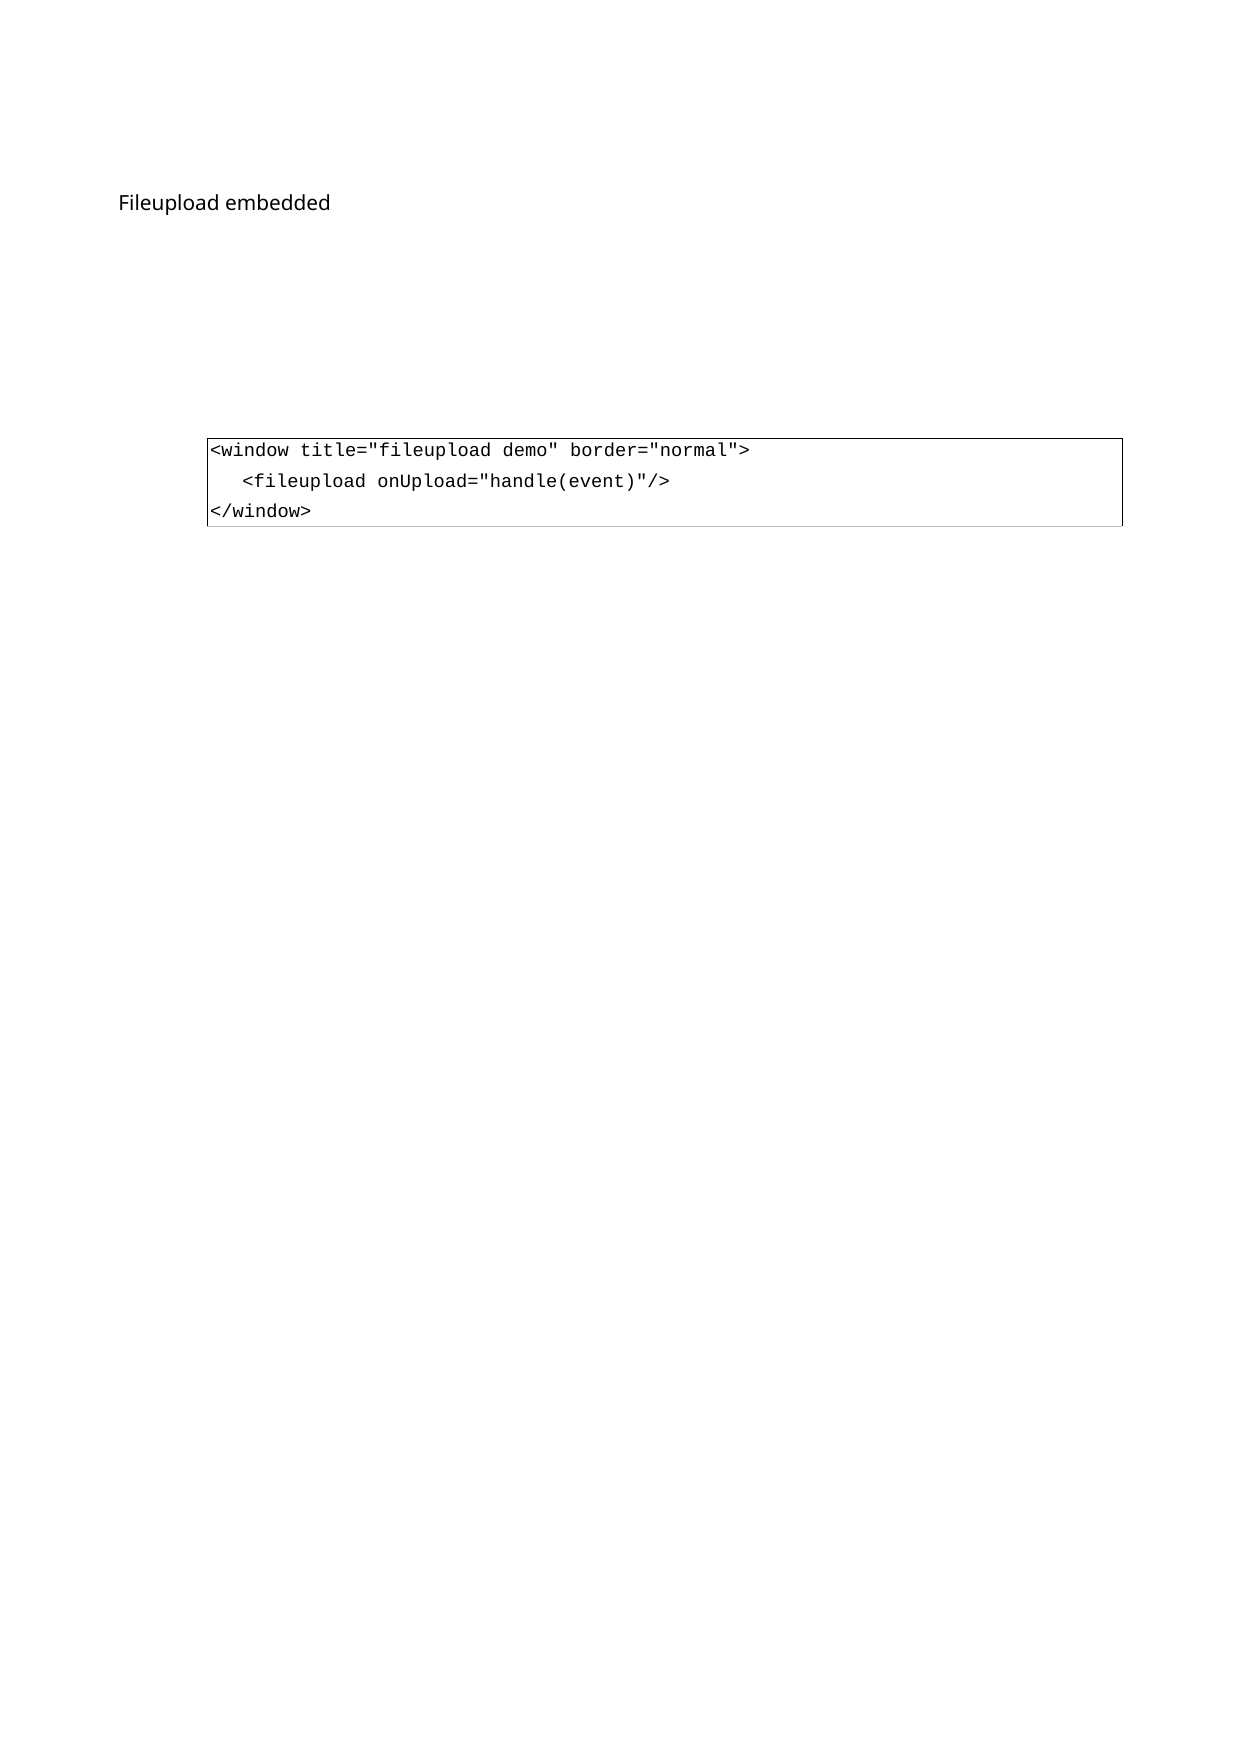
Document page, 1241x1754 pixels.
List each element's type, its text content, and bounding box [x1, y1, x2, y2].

text <window title="fileupload demo" border="normal"> [208, 439, 1122, 462]
text Fileupload embedded [118, 188, 1122, 216]
text <fileupload onUpload="handle(event)"/> [208, 468, 1122, 493]
text </window> [208, 498, 1122, 526]
